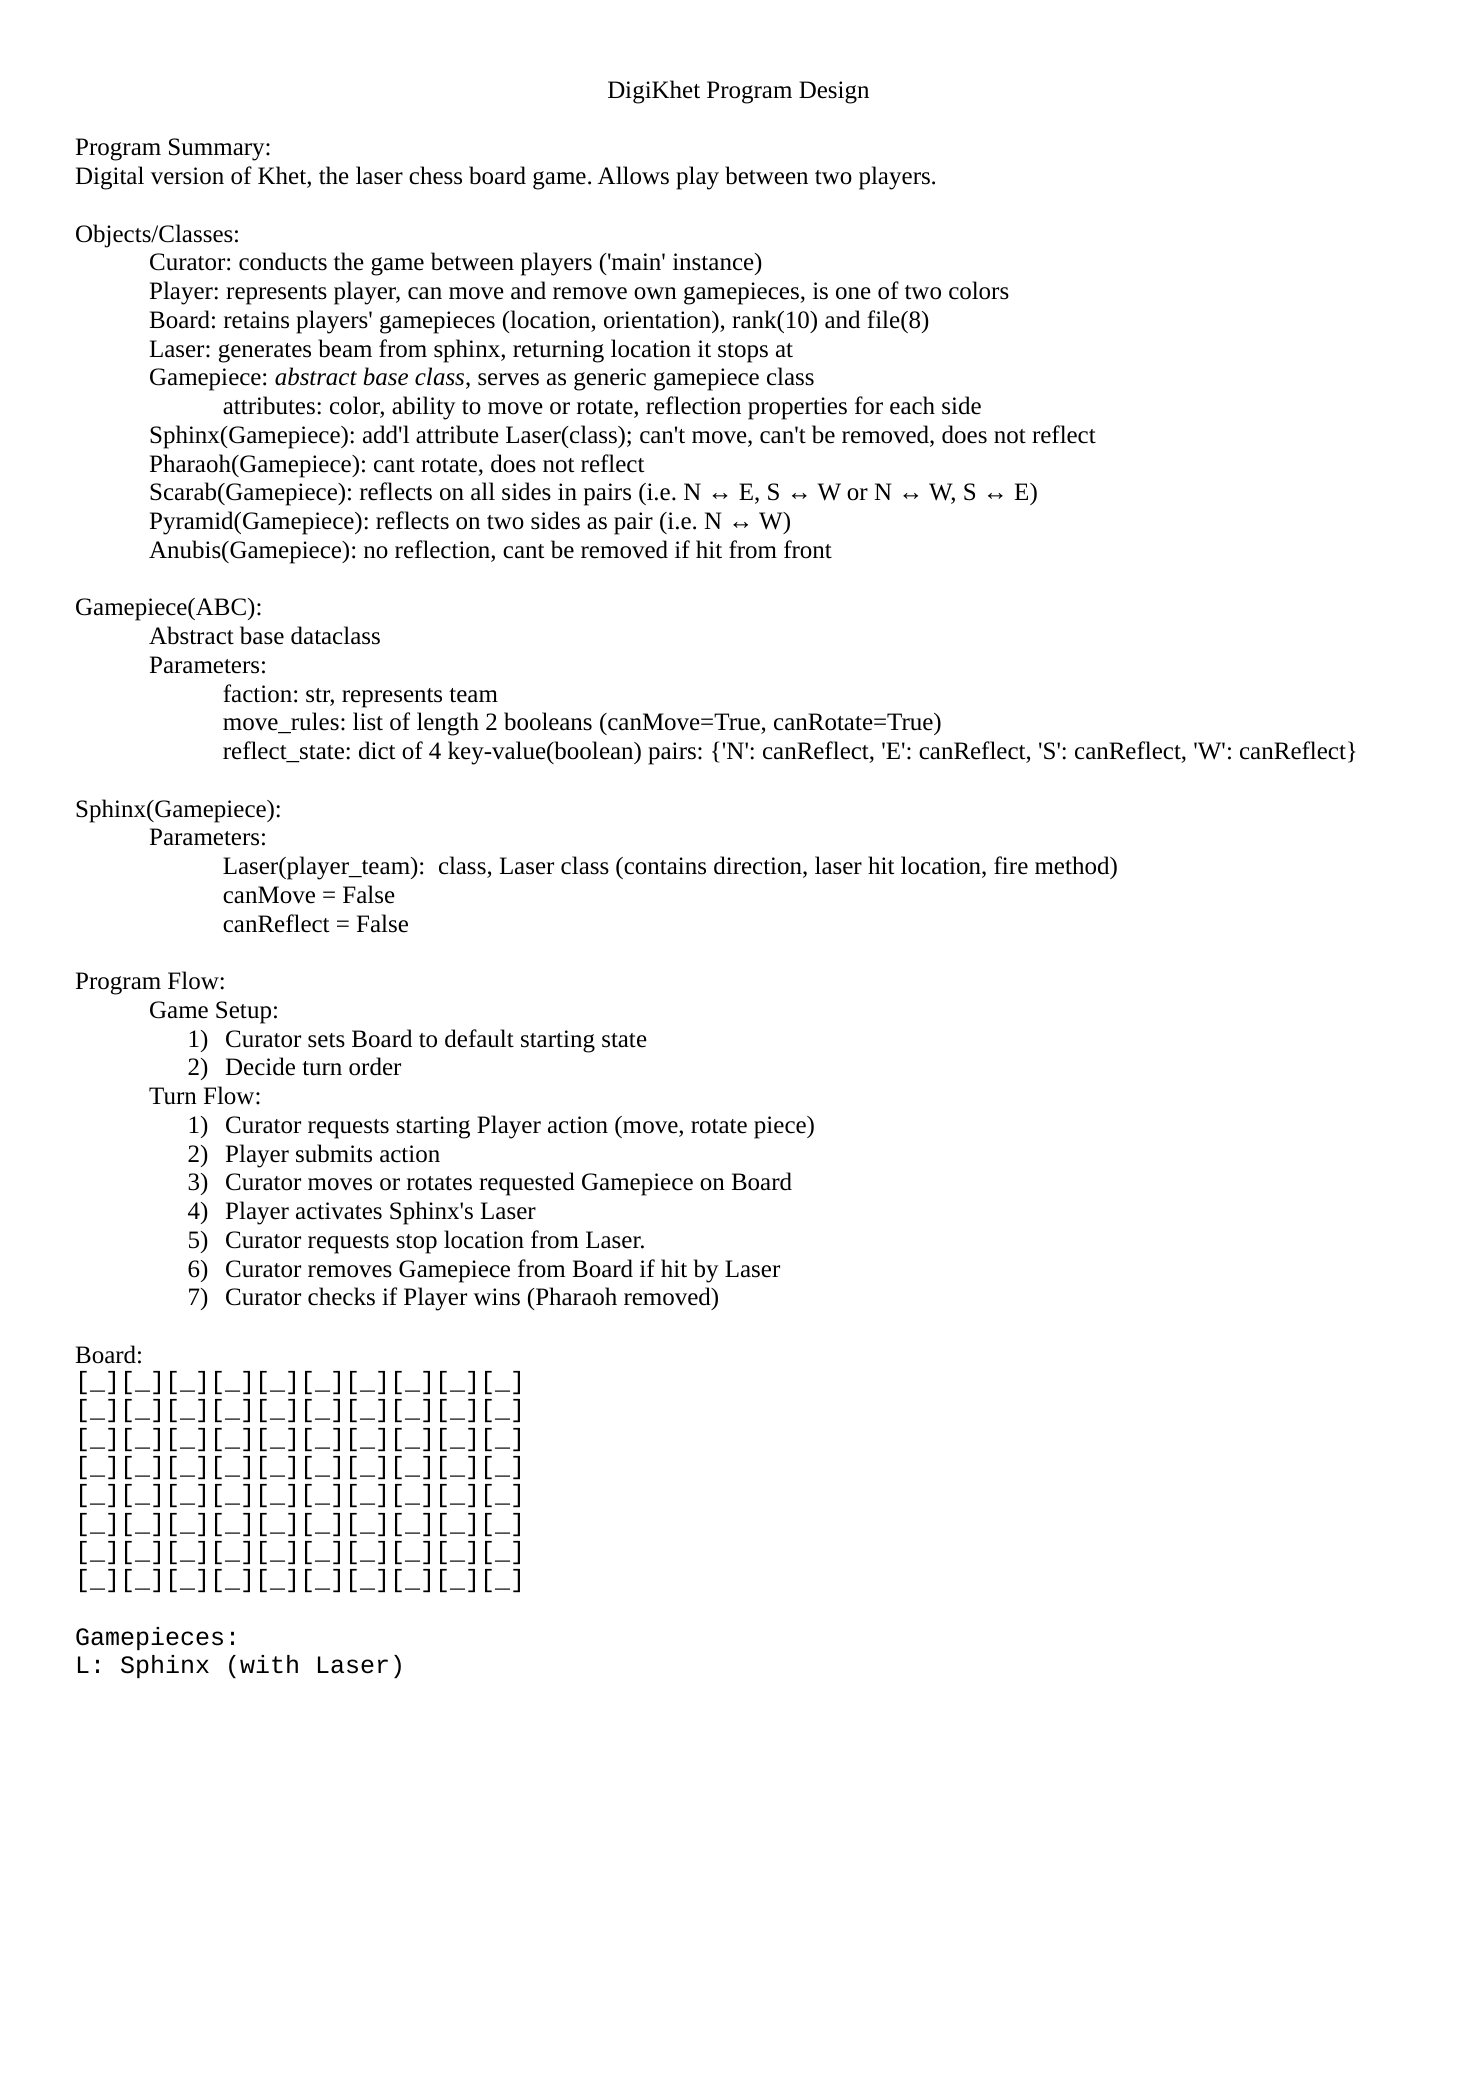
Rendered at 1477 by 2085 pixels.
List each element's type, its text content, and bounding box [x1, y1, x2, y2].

text [_][_][_][_][_][_][_][_][_][_] [75, 1454, 1401, 1482]
list Curator sets Board to default starting state [187, 1024, 1401, 1052]
list Curator requests starting Player action (move, rotate piece) [187, 1110, 1401, 1139]
list Player activates Sphinx's Laser [187, 1196, 1401, 1225]
text reflect_state: dict of 4 key-value(boolean) pairs: {'N': canReflect, 'E': canReflect, 'S': canReflect, 'W': canReflect} [75, 736, 1401, 765]
text faction: str, represents team [75, 679, 1401, 707]
text [_][_][_][_][_][_][_][_][_][_] [75, 1425, 1401, 1454]
text DigiKhet Program Design [75, 75, 1401, 104]
list Decide turn order [187, 1052, 1401, 1081]
text Program Flow: [75, 966, 1401, 995]
text [_][_][_][_][_][_][_][_][_][_] [75, 1567, 1401, 1595]
text attributes: color, ability to move or rotate, reflection properties for each side [75, 391, 1401, 420]
text [_][_][_][_][_][_][_][_][_][_] [75, 1397, 1401, 1425]
text Turn Flow: [75, 1081, 1401, 1110]
text Objects/Classes: [75, 219, 1401, 247]
text Player: represents player, can move and remove own gamepieces, is one of two colors [75, 276, 1401, 305]
text Parameters: [75, 822, 1401, 851]
text Gamepieces: [75, 1624, 1401, 1652]
text Sphinx(Gamepiece): [75, 794, 1401, 822]
list Curator removes Gamepiece from Board if hit by Laser [187, 1254, 1401, 1282]
text Anubis(Gamepiece): no reflection, cant be removed if hit from front [75, 535, 1401, 564]
text Game Setup: [75, 995, 1401, 1024]
list Curator moves or rotates requested Gamepiece on Board [187, 1167, 1401, 1196]
text canReflect = False [75, 909, 1401, 937]
text Program Summary: [75, 132, 1401, 161]
text Digital version of Khet, the laser chess board game. Allows play between two players. [75, 161, 1401, 190]
text Parameters: [75, 650, 1401, 679]
list Curator requests stop location from Laser. [187, 1225, 1401, 1254]
text Board: [75, 1340, 1401, 1369]
text Curator: conducts the game between players ('main' instance) [75, 247, 1401, 276]
text [_][_][_][_][_][_][_][_][_][_] [75, 1369, 1401, 1397]
text Board: retains players' gamepieces (location, orientation), rank(10) and file(8) [75, 305, 1401, 334]
text Gamepiece: abstract base class, serves as generic gamepiece class [75, 362, 1401, 391]
text Pyramid(Gamepiece): reflects on two sides as pair (i.e. N ↔ W) [75, 506, 1401, 535]
text [_][_][_][_][_][_][_][_][_][_] [75, 1539, 1401, 1567]
text [_][_][_][_][_][_][_][_][_][_] [75, 1510, 1401, 1539]
text L: Sphinx (with Laser) [75, 1652, 1401, 1681]
text canMove = False [75, 880, 1401, 909]
text Scarab(Gamepiece): reflects on all sides in pairs (i.e. N ↔ E, S ↔ W or N ↔ W, S ↔ E) [75, 477, 1401, 506]
text Abstract base dataclass [75, 621, 1401, 650]
text Laser: generates beam from sphinx, returning location it stops at [75, 334, 1401, 362]
text [_][_][_][_][_][_][_][_][_][_] [75, 1482, 1401, 1510]
list Curator checks if Player wins (Pharaoh removed) [187, 1282, 1401, 1311]
text move_rules: list of length 2 booleans (canMove=True, canRotate=True) [75, 707, 1401, 736]
text Laser(player_team): class, Laser class (contains direction, laser hit location, fire method) [75, 851, 1401, 880]
text Pharaoh(Gamepiece): cant rotate, does not reflect [75, 449, 1401, 477]
text Gamepiece(ABC): [75, 592, 1401, 621]
list Player submits action [187, 1139, 1401, 1167]
text Sphinx(Gamepiece): add'l attribute Laser(class); can't move, can't be removed, does not reflect [75, 420, 1401, 449]
